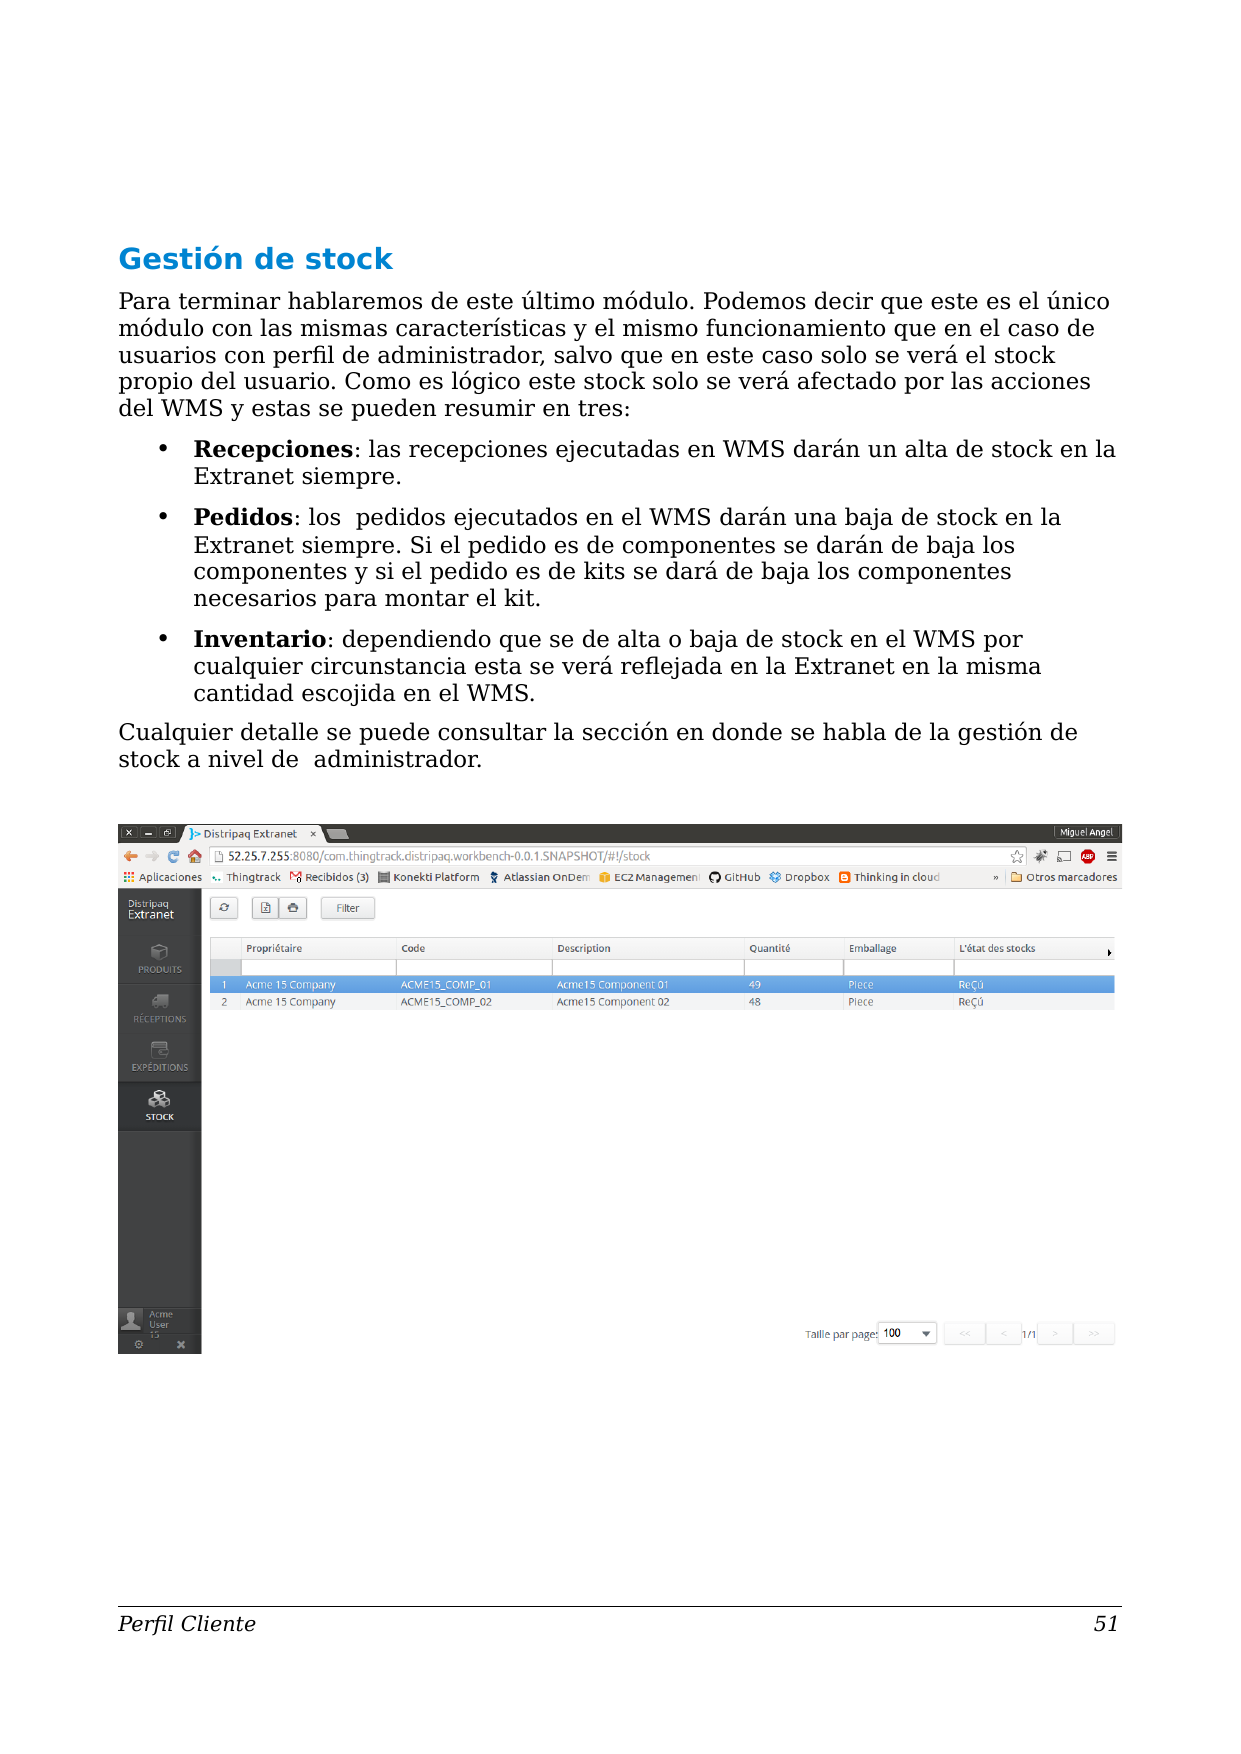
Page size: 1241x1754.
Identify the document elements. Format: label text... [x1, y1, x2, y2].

text Para terminar hablaremos de este último módulo. Podemos decir que este es el único módulo con las mismas características y el mismo funcionamiento que en el caso de usuarios con perfil de administrador, salvo que en este caso solo se verá el stock propio del usuario. Como es lógico este stock solo se verá afectado por las acciones del WMS y estas se pueden resumir en tres: [118, 288, 1122, 422]
picture [118, 824, 1123, 1354]
text Cualquier detalle se puede consultar la sección en donde se habla de la gestión de stock a nivel de administrador. [118, 719, 1122, 773]
list Recepciones: las recepciones ejecutadas en WMS darán un alta de stock en la Extranet siempre. [156, 434, 1122, 490]
list Pedidos: los pedidos ejecutados en el WMS darán una baja de stock en la Extranet siempre. Si el pedido es de componentes se darán de baja los componentes y si el pedido es de kits se dará de baja los componentes necesarios para montar el kit. [156, 503, 1122, 612]
subtitle Gestión de stock [118, 242, 1122, 276]
list Inventario: dependiendo que se de alta o baja de stock en el WMS por cualquier circunstancia esta se verá reflejada en la Extranet en la misma cantidad escojida en el WMS. [156, 624, 1122, 707]
